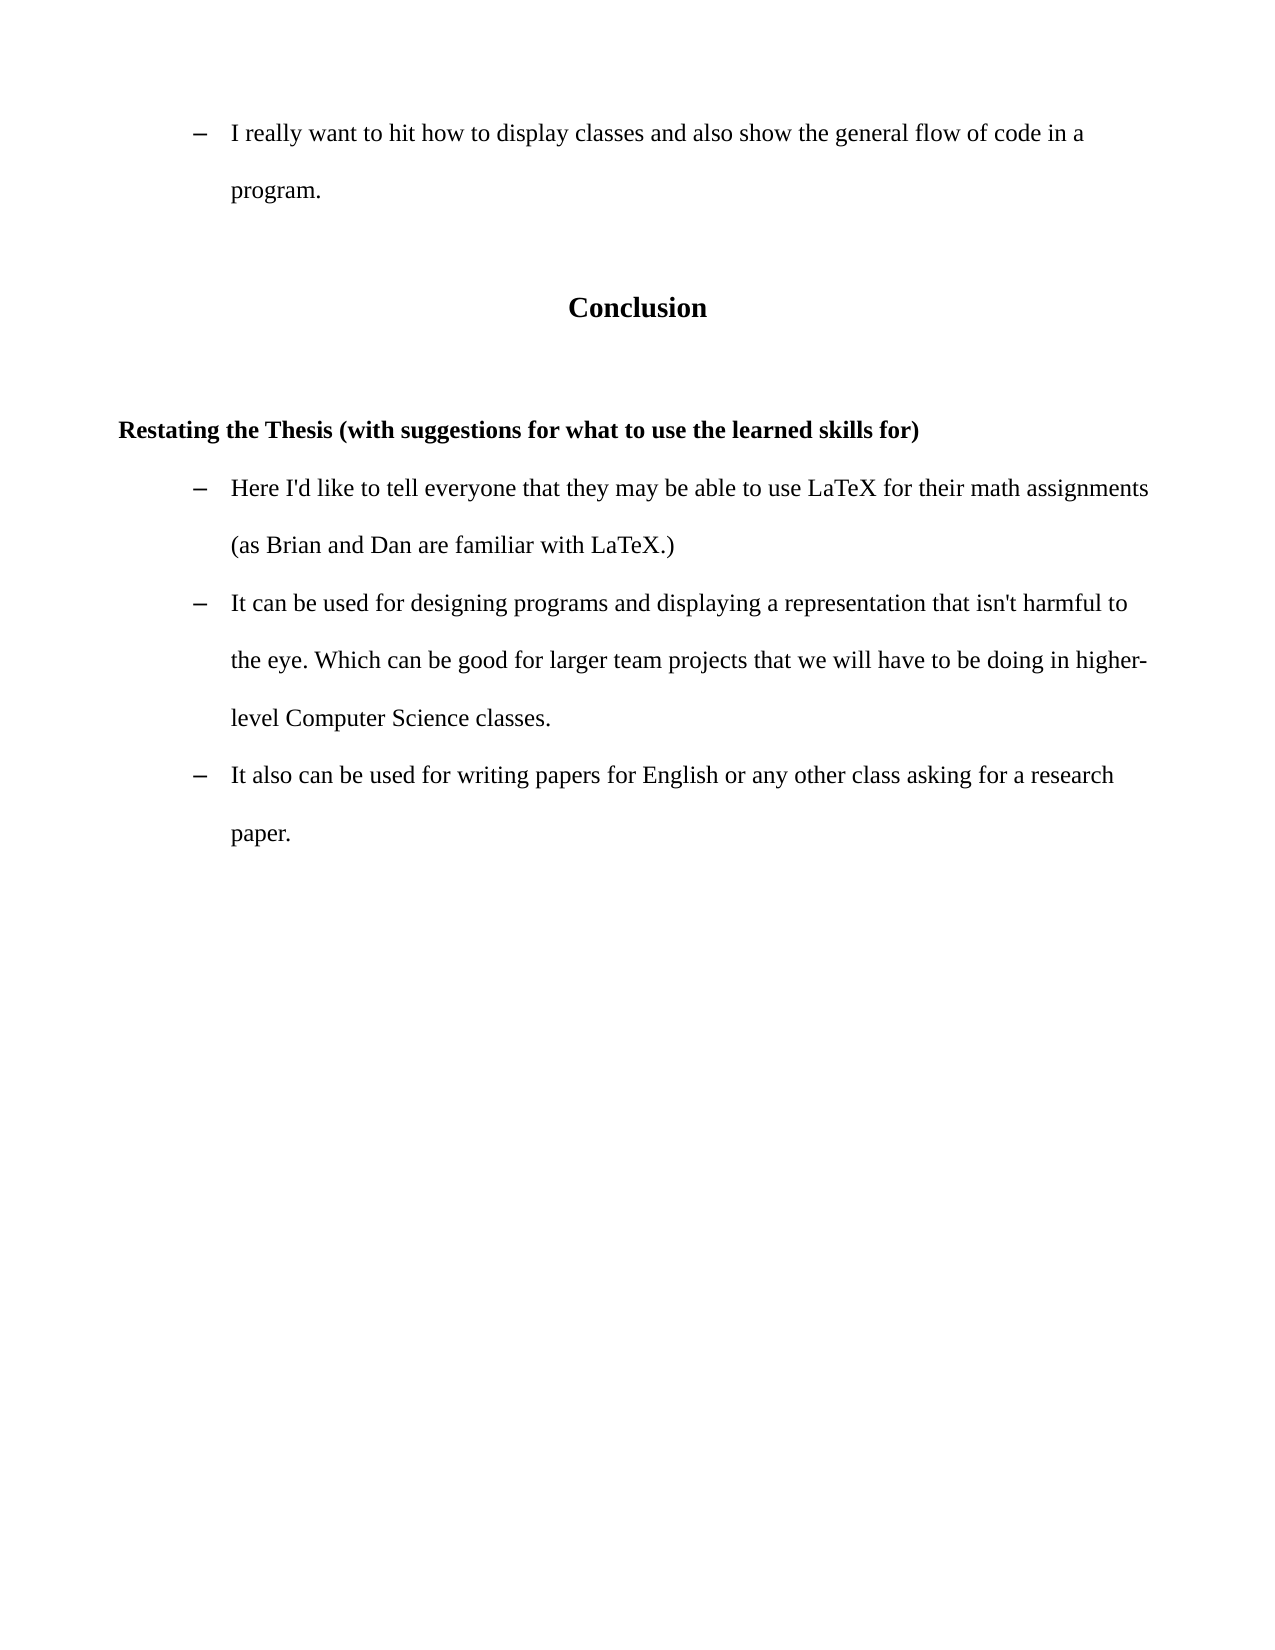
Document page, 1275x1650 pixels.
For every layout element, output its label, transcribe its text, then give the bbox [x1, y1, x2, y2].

text Restating the Thesis (with suggestions for what to use the learned skills for) [118, 415, 1157, 444]
list It also can be used for writing papers for English or any other class asking for a research paper. [193, 760, 1157, 846]
list I really want to hit how to display classes and also show the general flow of code in a program. [193, 118, 1157, 204]
list Here I'd like to tell everyone that they may be able to use LaTeX for their math assignments (as Brian and Dan are familiar with LaTeX.) [193, 473, 1157, 559]
list It can be used for designing programs and displaying a representation that isn't harmful to the eye. Which can be good for larger team projects that we will have to be doing in higher-level Computer Science classes. [193, 588, 1157, 731]
text Conclusion [118, 291, 1157, 324]
